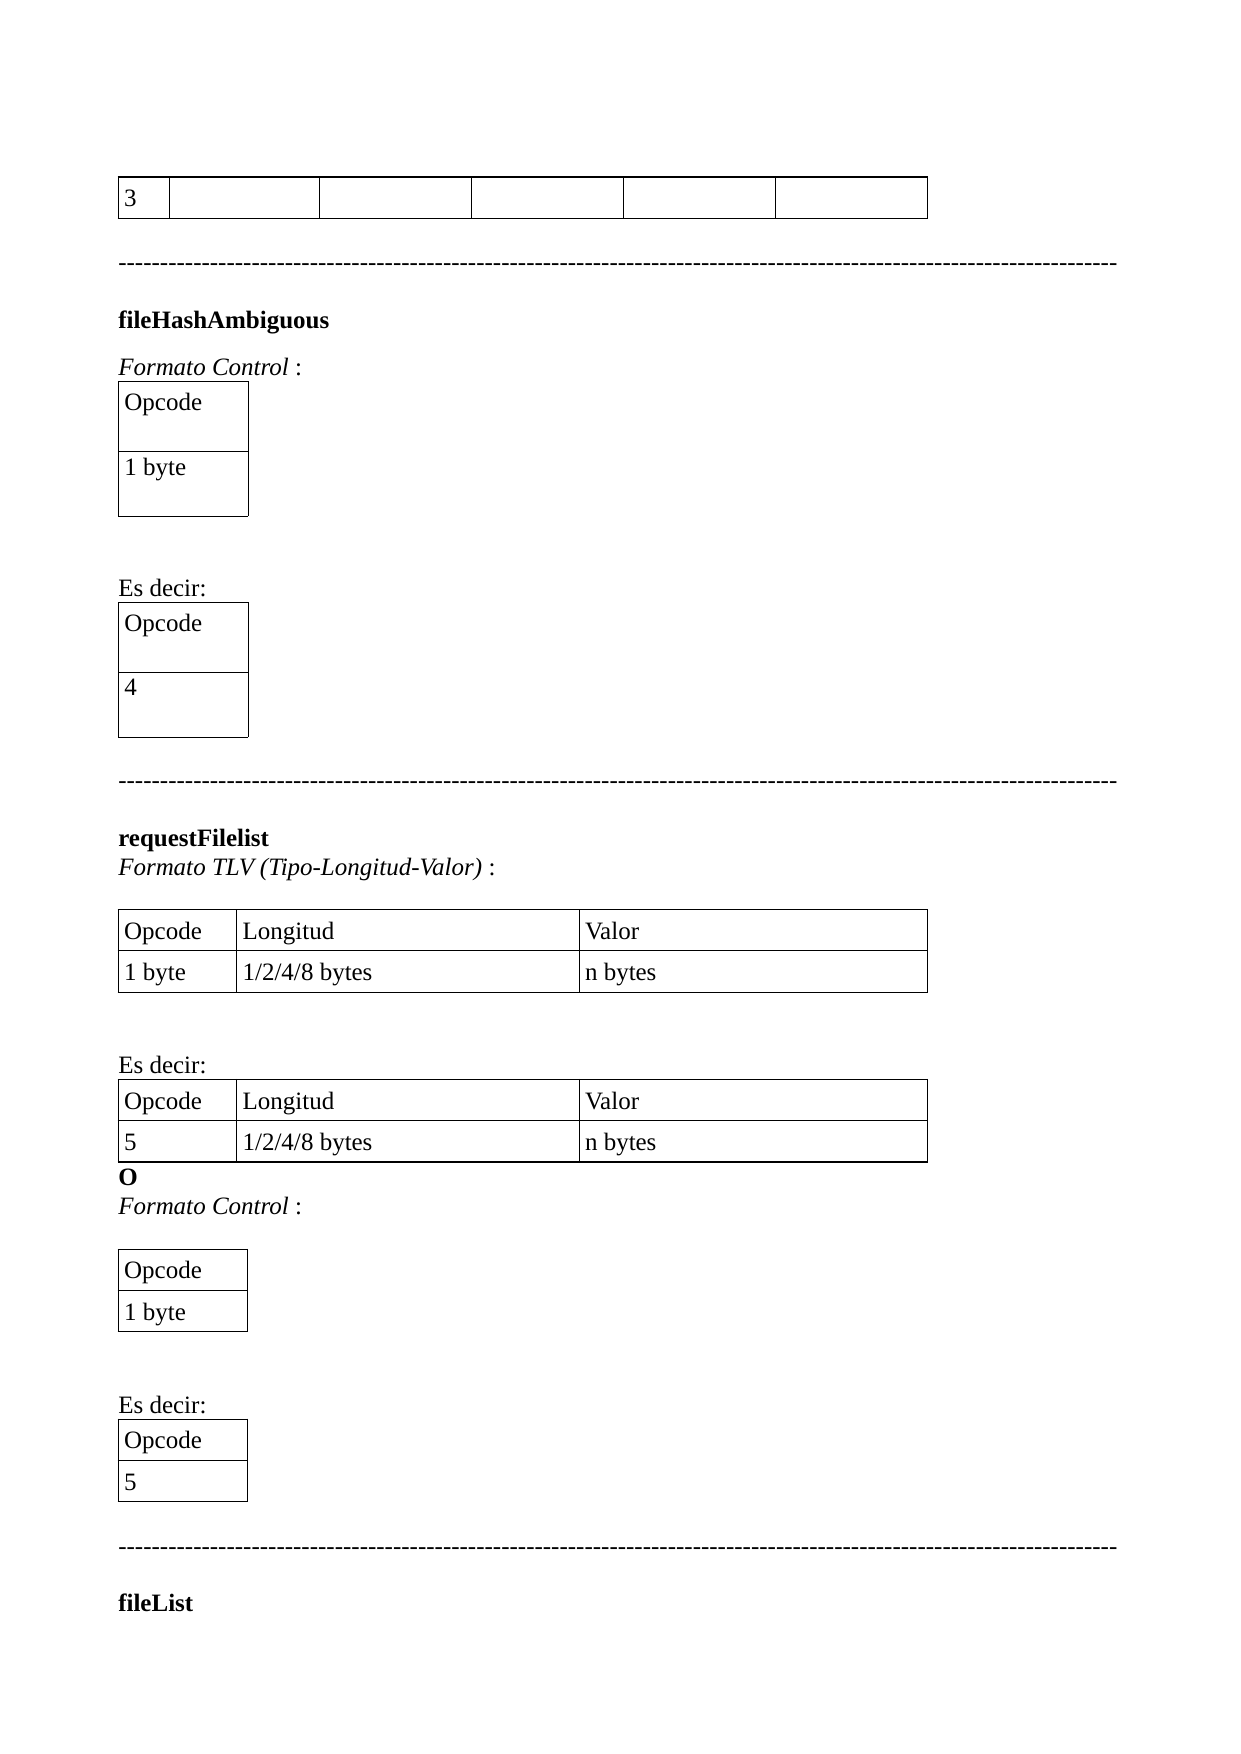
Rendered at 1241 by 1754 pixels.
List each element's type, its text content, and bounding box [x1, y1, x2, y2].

table_cell 1 byte [119, 452, 248, 516]
table_cell n bytes [580, 951, 927, 992]
table_cell 5 [119, 1461, 247, 1501]
table_header Valor [580, 1080, 927, 1120]
table_cell 4 [119, 673, 248, 737]
text fileHashAmbiguous [118, 305, 1122, 334]
text requestFilelist [118, 823, 1122, 852]
table_cell 5 [119, 1121, 236, 1161]
table_cell 1/2/4/8 bytes [237, 951, 579, 992]
text Formato Control : [118, 1191, 1122, 1220]
table_cell [472, 178, 623, 218]
text O [118, 1162, 1122, 1191]
table_cell 1 byte [119, 951, 236, 992]
table_header Opcode [119, 382, 248, 451]
table_cell 1 byte [119, 1291, 247, 1331]
table_header Opcode [119, 1250, 247, 1290]
table_header Opcode [119, 1420, 247, 1460]
table_cell [170, 178, 319, 218]
text ------------------------------------------------------------------------------------------------------------------------ [118, 247, 1122, 276]
table_header Valor [580, 910, 927, 950]
table_cell [320, 178, 471, 218]
text Formato TLV (Tipo-Longitud-Valor) : [118, 852, 1122, 880]
table_header Longitud [237, 1080, 579, 1120]
text Es decir: [118, 1050, 1122, 1079]
text Es decir: [118, 573, 1122, 602]
table_header Longitud [237, 910, 579, 950]
table_header Opcode [119, 910, 236, 950]
table_header Opcode [119, 1080, 236, 1120]
table_cell n bytes [580, 1121, 927, 1161]
text fileList [118, 1588, 1122, 1617]
text ------------------------------------------------------------------------------------------------------------------------ [118, 765, 1122, 794]
table_cell [776, 178, 927, 218]
text Formato Control : [118, 352, 1122, 381]
table_cell 3 [119, 178, 169, 218]
table_cell 1/2/4/8 bytes [237, 1121, 579, 1161]
table_cell [624, 178, 775, 218]
text ------------------------------------------------------------------------------------------------------------------------ [118, 1531, 1122, 1559]
text Es decir: [118, 1390, 1122, 1418]
table_header Opcode [119, 603, 248, 672]
